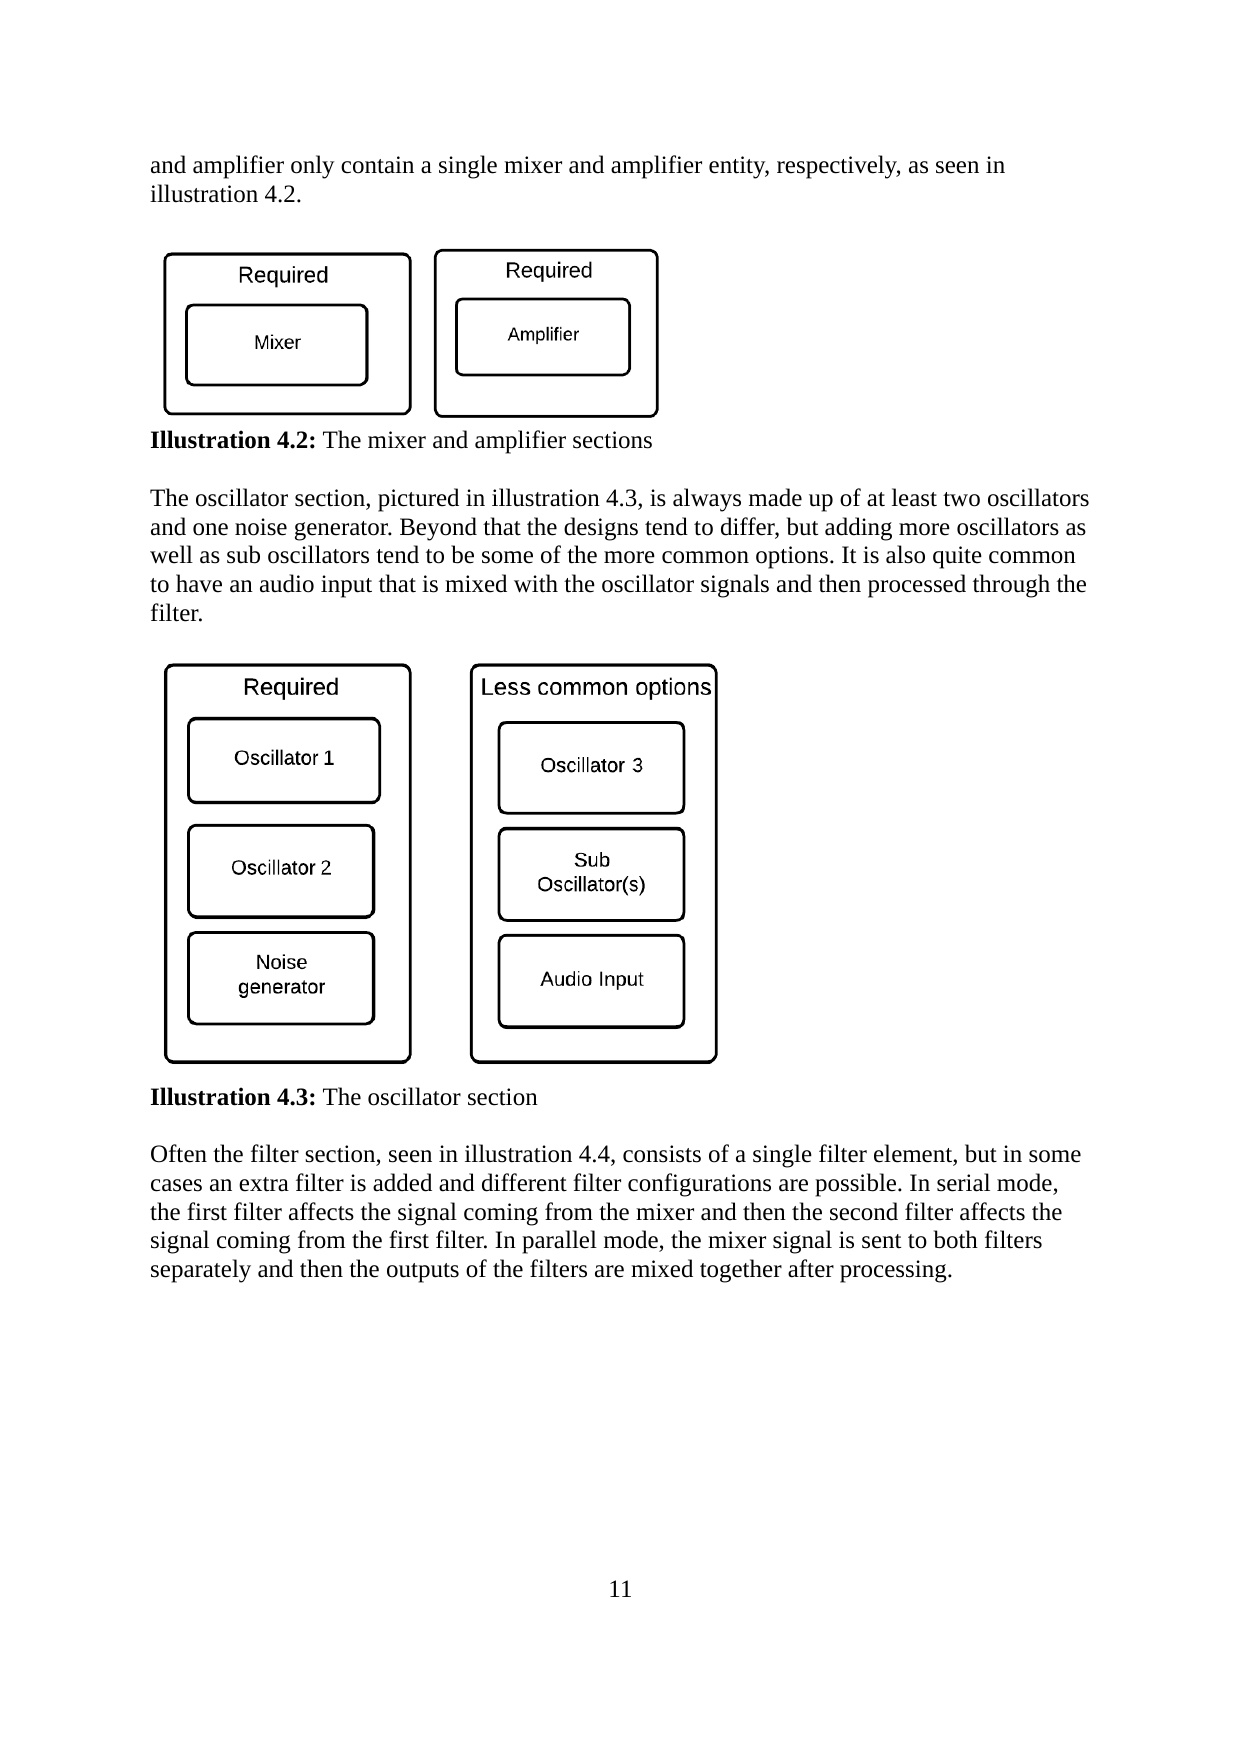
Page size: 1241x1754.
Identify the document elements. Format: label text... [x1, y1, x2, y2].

text Illustration 4.3: The oscillator section [150, 1082, 1090, 1111]
text Illustration 4.2: The mixer and amplifier sections [150, 425, 1090, 454]
picture [150, 655, 729, 1082]
picture [150, 236, 666, 426]
text The oscillator section, pictured in illustration 4.3, is always made up of at least two oscillators and one noise generator. Beyond that the designs tend to differ, but adding more oscillators as well as sub oscillators tend to be some of the more common options. It is also quite common to have an audio input that is mixed with the oscillator signals and then processed through the filter. [150, 483, 1090, 627]
text Often the filter section, seen in illustration 4.4, consists of a single filter element, but in some cases an extra filter is added and different filter configurations are possible. In serial mode, the first filter affects the signal coming from the mixer and then the second filter affects the signal coming from the first filter. In parallel mode, the mixer signal is sent to both filters separately and then the outputs of the filters are mixed together after processing. [150, 1139, 1090, 1283]
text and amplifier only contain a single mixer and amplifier entity, respectively, as seen in illustration 4.2. [150, 150, 1090, 207]
